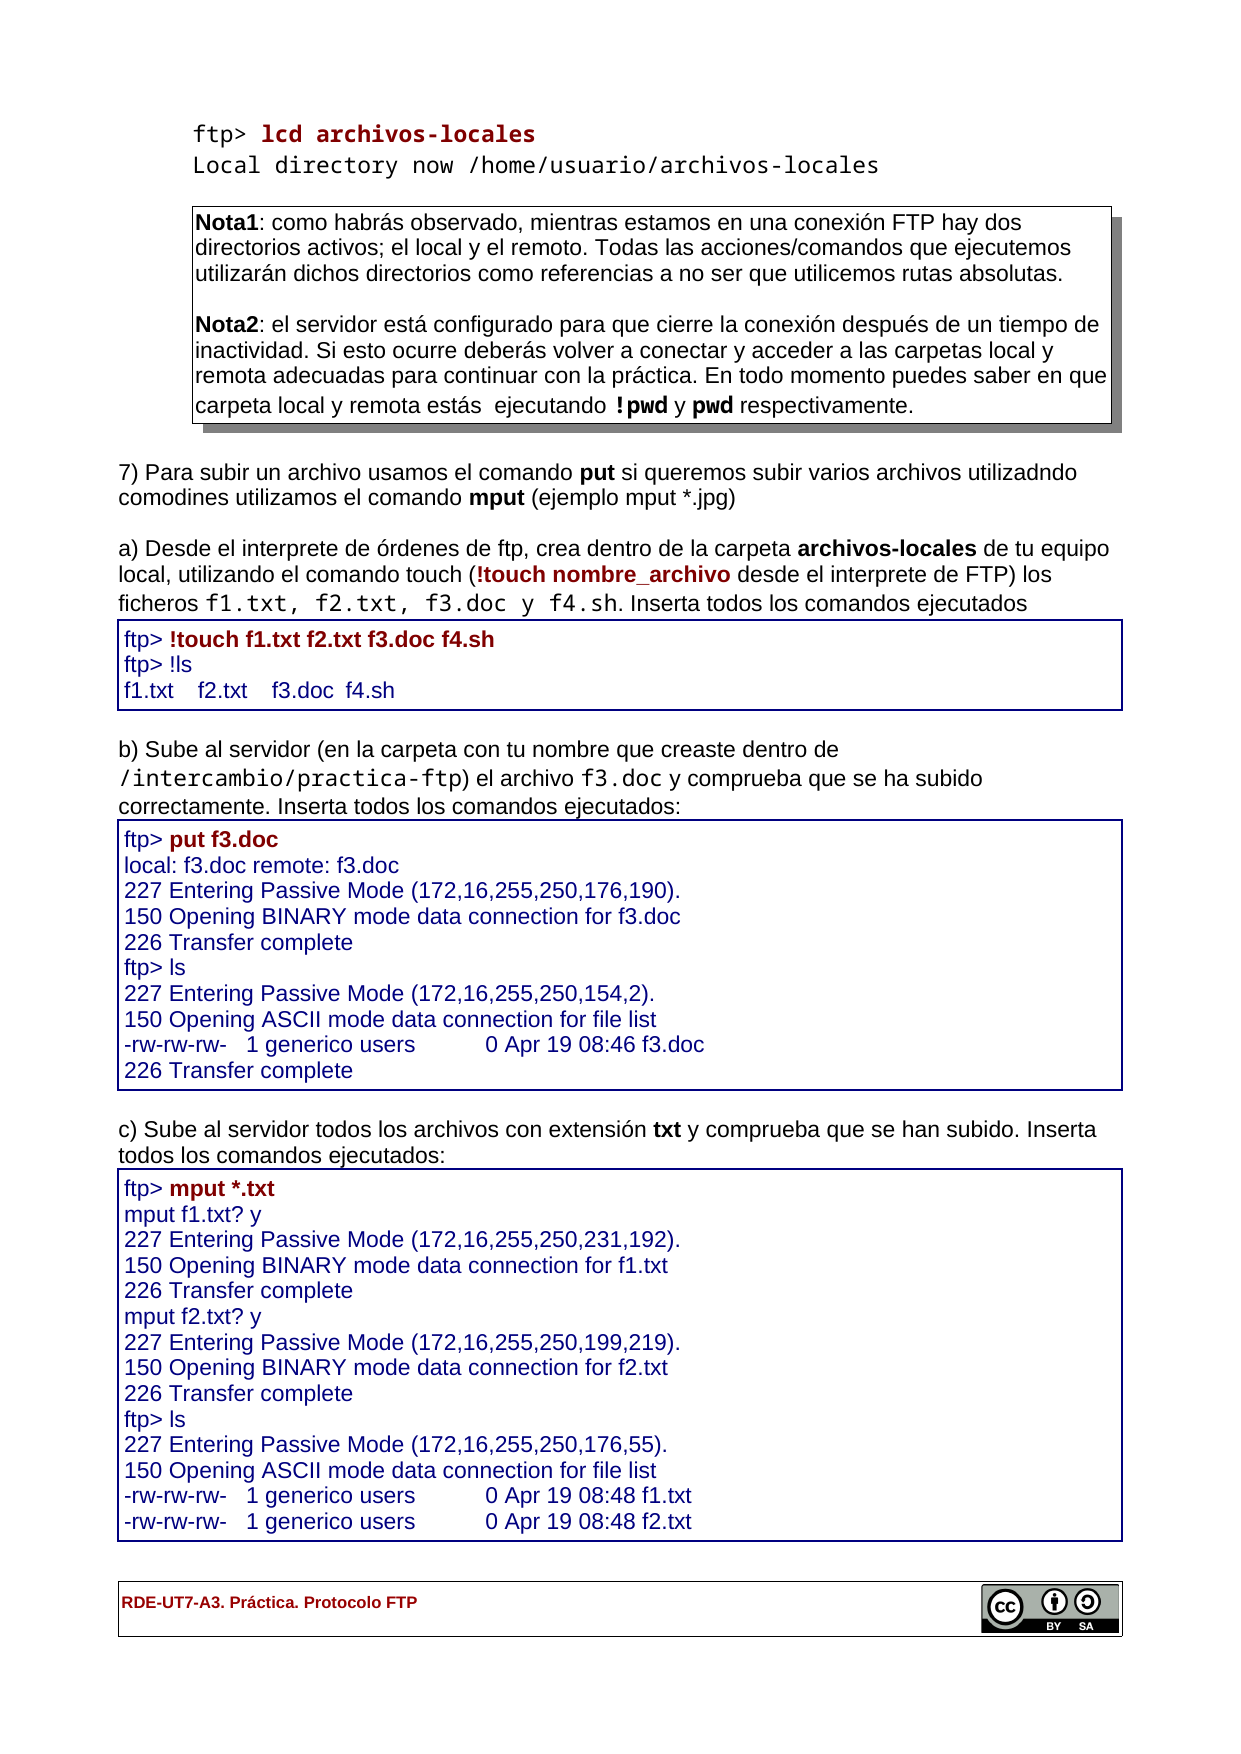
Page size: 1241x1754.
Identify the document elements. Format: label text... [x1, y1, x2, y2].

text ftp> lcd archivos-locales [192, 118, 1122, 149]
table_header ftp> mput *.txt mput f1.txt? y 227 Entering Passive Mode (172,16,255,250,231,192). 150 Opening BINARY mode data connection for f1.txt 226 Transfer complete mput f2.txt? y 227 Entering Passive Mode (172,16,255,250,199,219). 150 Opening BINARY mode data connection for f2.txt 226 Transfer complete ftp> ls 227 Entering Passive Mode (172,16,255,250,176,55). 150 Opening ASCII mode data connection for file list -rw-rw-rw- 1 generico users 0 Apr 19 08:48 f1.txt -rw-rw-rw- 1 generico users 0 Apr 19 08:48 f2.txt [119, 1170, 1121, 1540]
picture [981, 1584, 1119, 1633]
table_header ftp> put f3.doc local: f3.doc remote: f3.doc 227 Entering Passive Mode (172,16,255,250,176,190). 150 Opening BINARY mode data connection for f3.doc 226 Transfer complete ftp> ls 227 Entering Passive Mode (172,16,255,250,154,2). 150 Opening ASCII mode data connection for file list -rw-rw-rw- 1 generico users 0 Apr 19 08:46 f3.doc 226 Transfer complete [119, 821, 1121, 1089]
table_header ftp> !touch f1.txt f2.txt f3.doc f4.sh ftp> !ls f1.txt f2.txt f3.doc f4.sh [119, 621, 1121, 709]
text b) Sube al servidor (en la carpeta con tu nombre que creaste dentro de /intercambio/practica-ftp) el archivo f3.doc y comprueba que se ha subido correctamente. Inserta todos los comandos ejecutados: [118, 737, 1122, 819]
text c) Sube al servidor todos los archivos con extensión txt y comprueba que se han subido. Inserta todos los comandos ejecutados: [118, 1117, 1122, 1168]
text Nota1: como habrás observado, mientras estamos en una conexión FTP hay dos directorios activos; el local y el remoto. Todas las acciones/comandos que ejecutemos utilizarán dichos directorios como referencias a no ser que utilicemos rutas absolutas. [193, 207, 1111, 286]
text Nota2: el servidor está configurado para que cierre la conexión después de un tiempo de inactividad. Si esto ocurre deberás volver a conectar y acceder a las carpetas local y remota adecuadas para continuar con la práctica. En todo momento puedes saber en que carpeta local y remota estás ejecutando !pwd y pwd respectivamente. [193, 309, 1111, 423]
text a) Desde el interprete de órdenes de ftp, crea dentro de la carpeta archivos-locales de tu equipo local, utilizando el comando touch (!touch nombre_archivo desde el interprete de FTP) los ficheros f1.txt, f2.txt, f3.doc y f4.sh. Inserta todos los comandos ejecutados [118, 536, 1122, 618]
text Local directory now /home/usuario/archivos-locales [192, 149, 1122, 181]
text 7) Para subir un archivo usamos el comando put si queremos subir varios archivos utilizadndo comodines utilizamos el comando mput (ejemplo mput *.jpg) [118, 459, 1122, 510]
